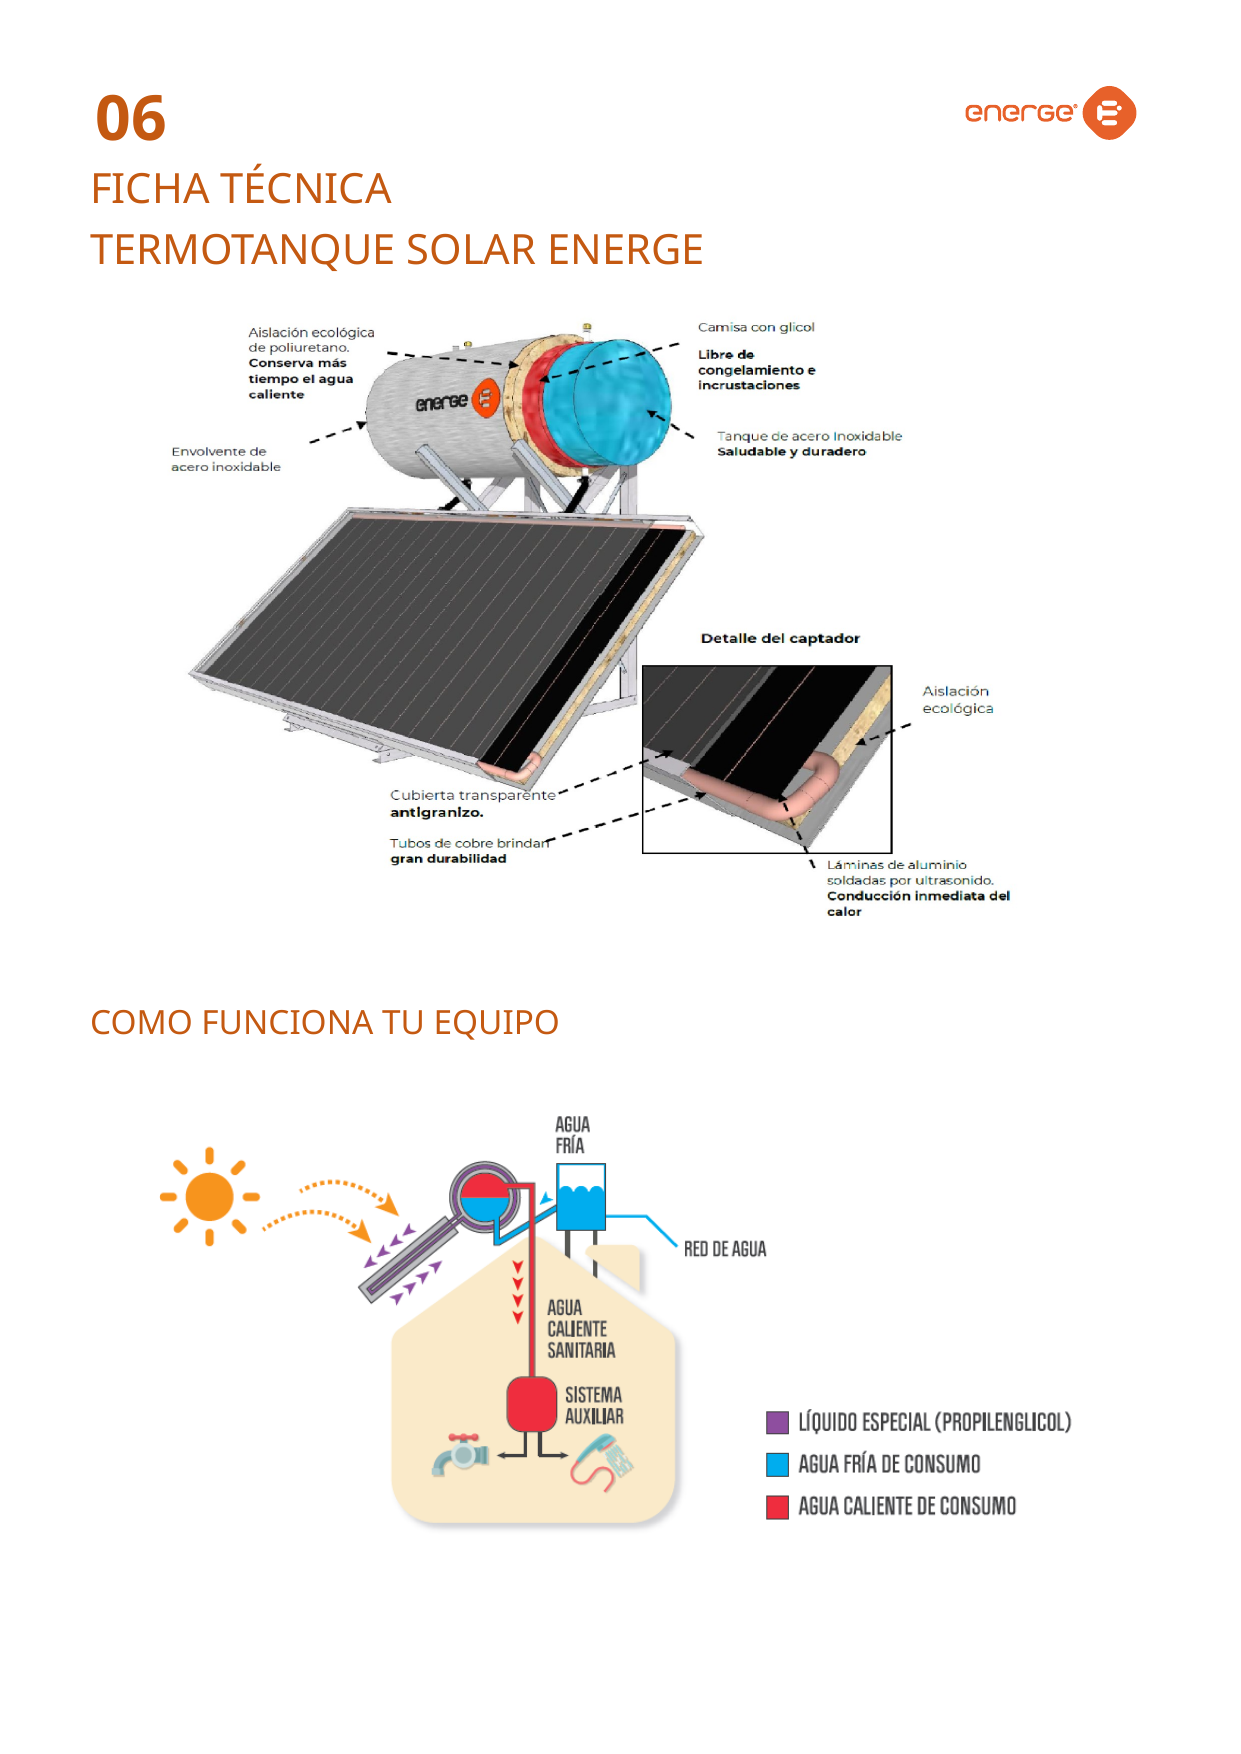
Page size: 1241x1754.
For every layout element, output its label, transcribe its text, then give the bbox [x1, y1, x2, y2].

picture [159, 1115, 1091, 1536]
text COMO FUNCIONA TU EQUIPO [90, 999, 1162, 1044]
picture [159, 300, 1041, 954]
text TERMOTANQUE SOLAR ENERGE [90, 220, 1162, 277]
text FICHA TÉCNICA [90, 159, 1162, 216]
